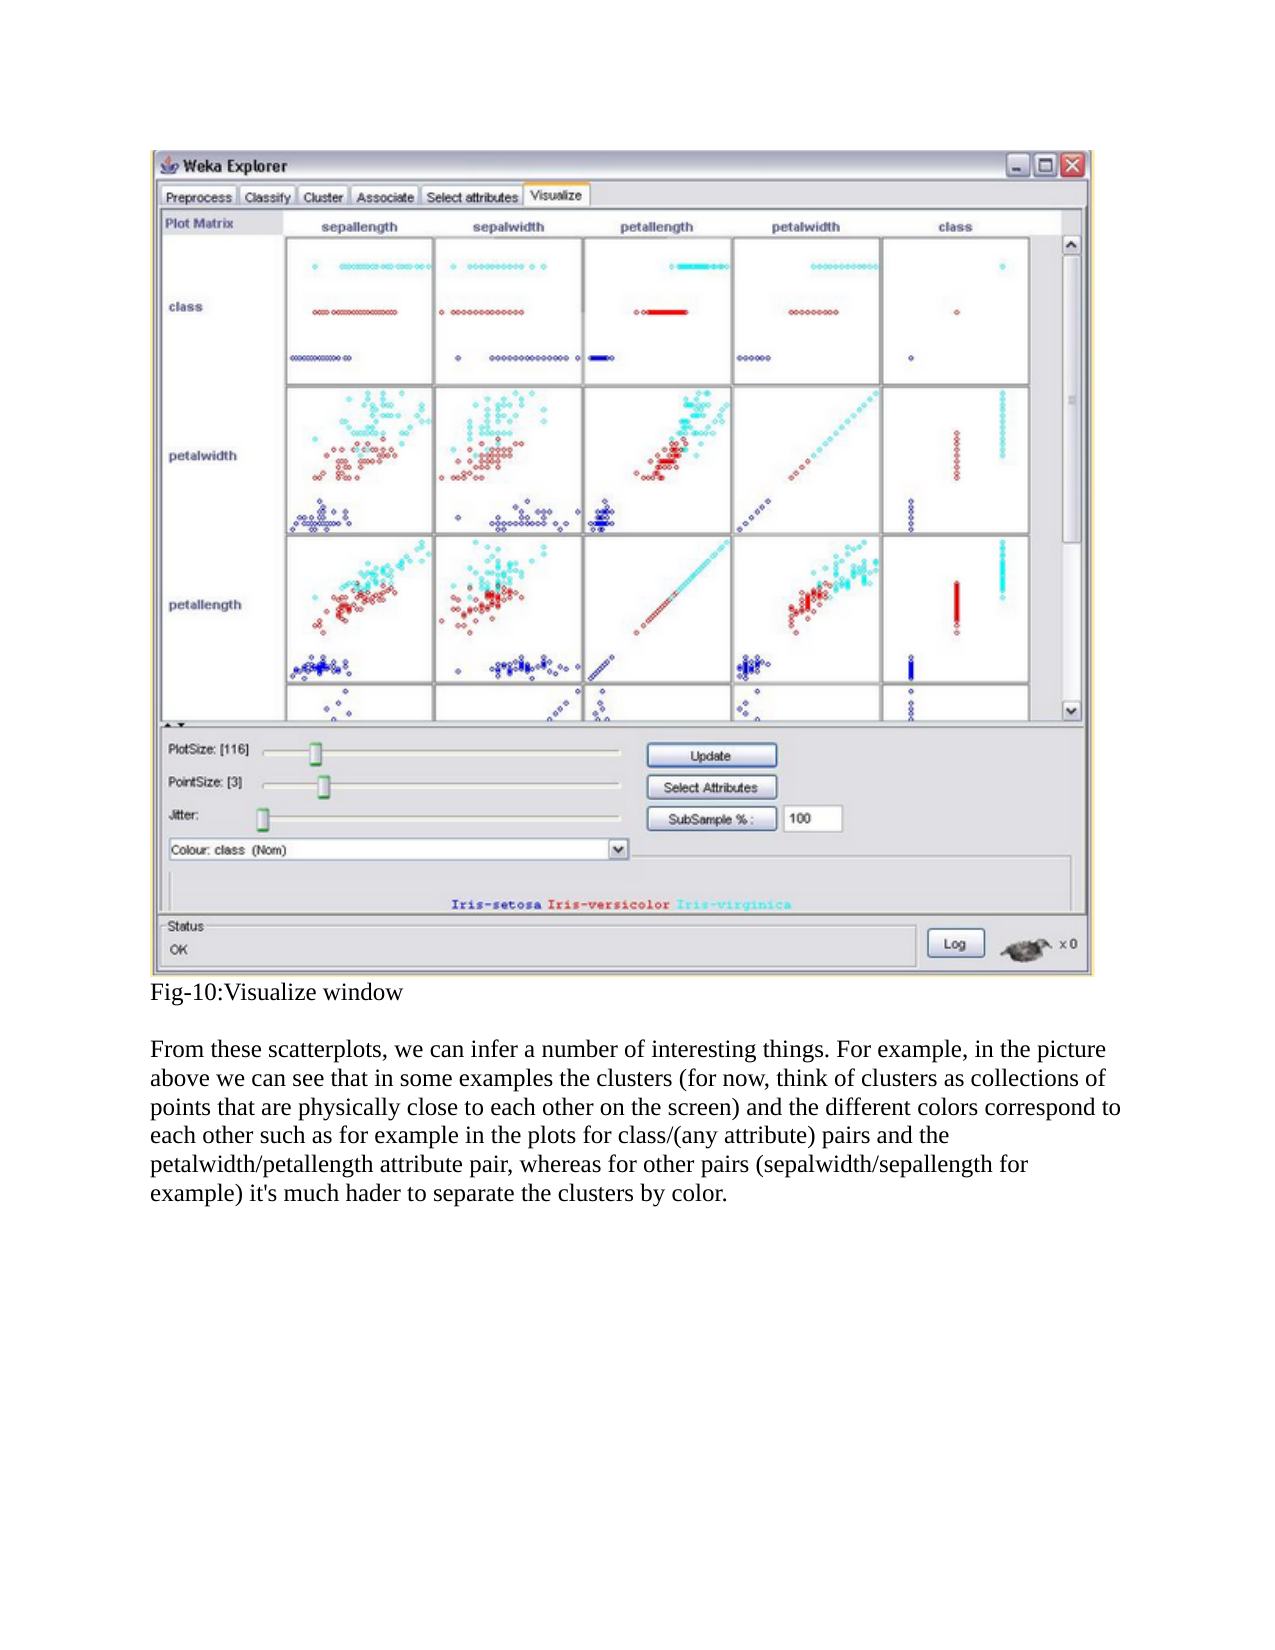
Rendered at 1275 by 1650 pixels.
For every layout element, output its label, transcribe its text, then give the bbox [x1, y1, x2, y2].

text From these scatterplots, we can infer a number of interesting things. For example, in the picture above we can see that in some examples the clusters (for now, think of clusters as collections of points that are physically close to each other on the screen) and the different colors correspond to each other such as for example in the plots for class/(any attribute) pairs and the petalwidth/petallength attribute pair, whereas for other pairs (sepalwidth/sepallength for example) it's much hader to separate the clusters by color. [150, 1034, 1125, 1207]
text Fig-10:Visualize window [150, 977, 1125, 1005]
picture [150, 150, 1095, 977]
